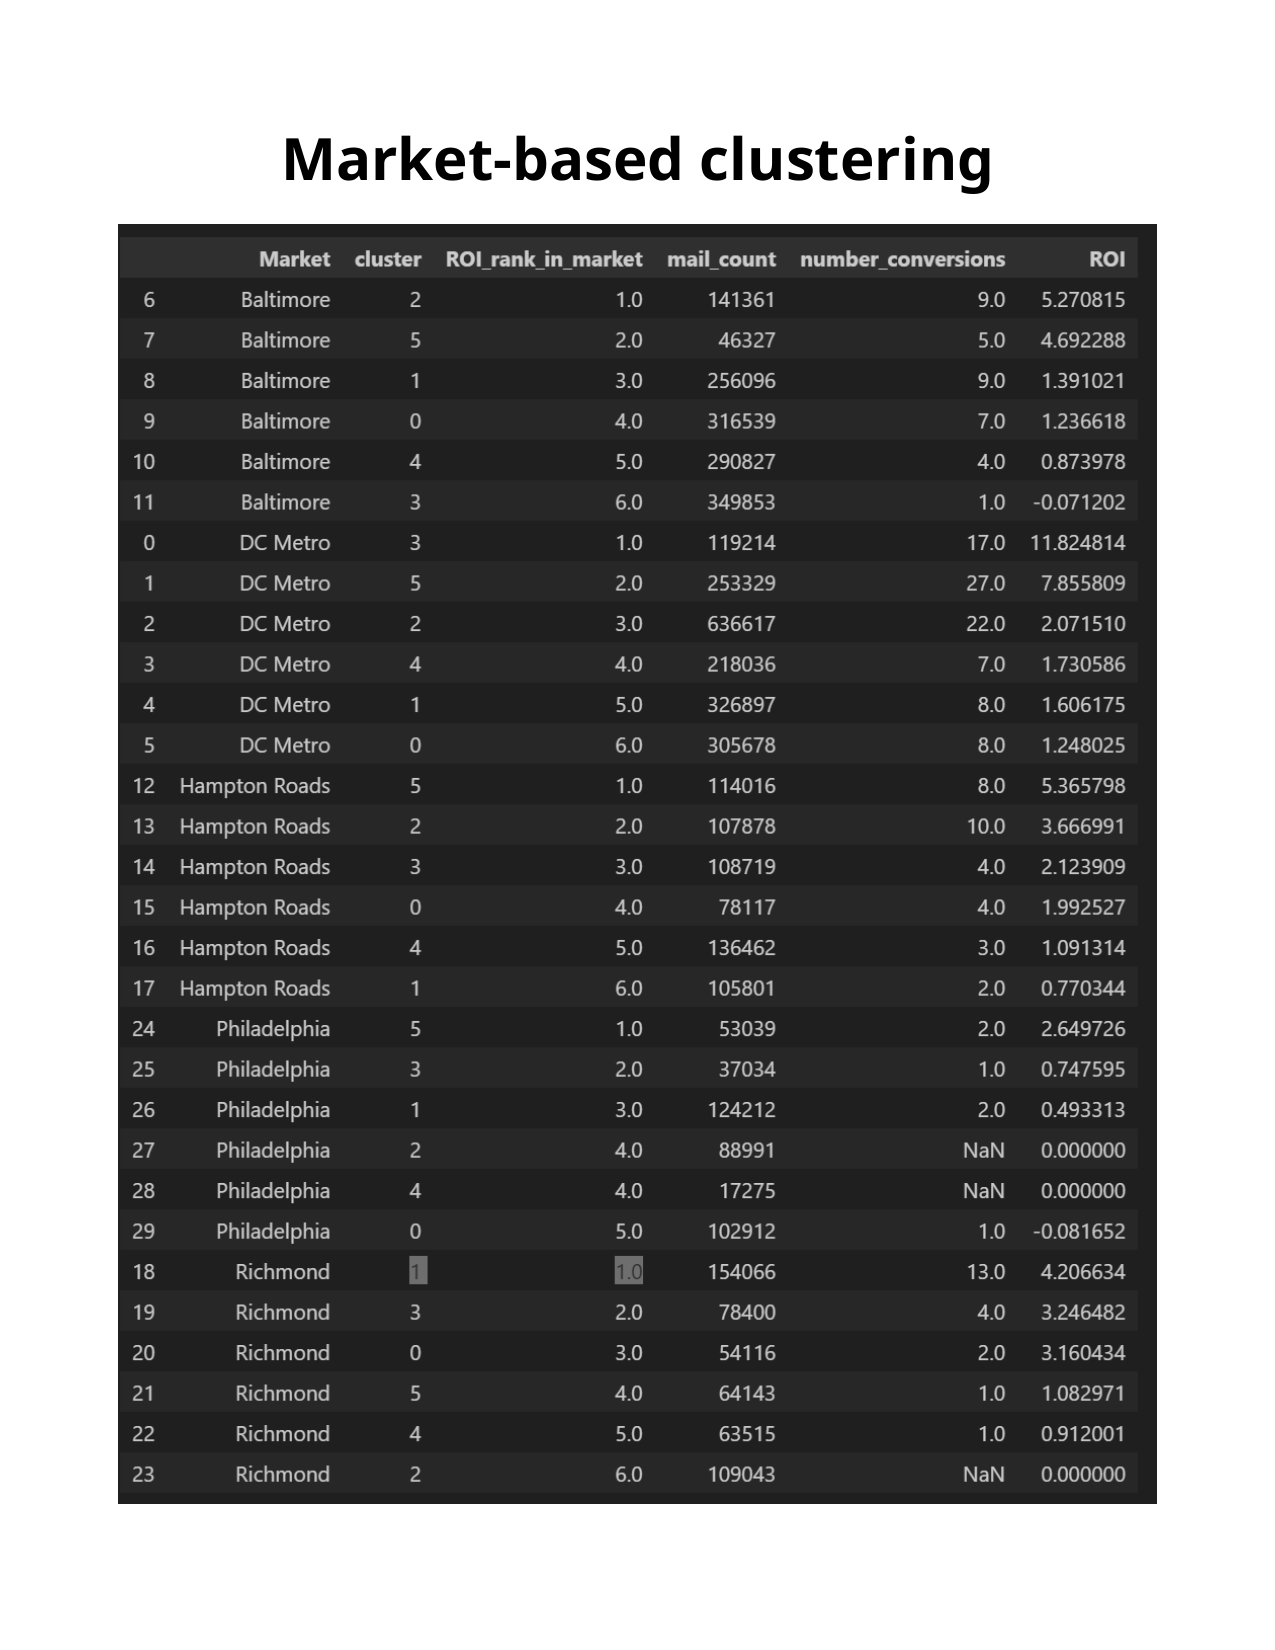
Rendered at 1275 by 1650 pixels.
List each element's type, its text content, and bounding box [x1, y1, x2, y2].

text Market-based clustering [118, 118, 1157, 198]
picture [118, 224, 1157, 1504]
